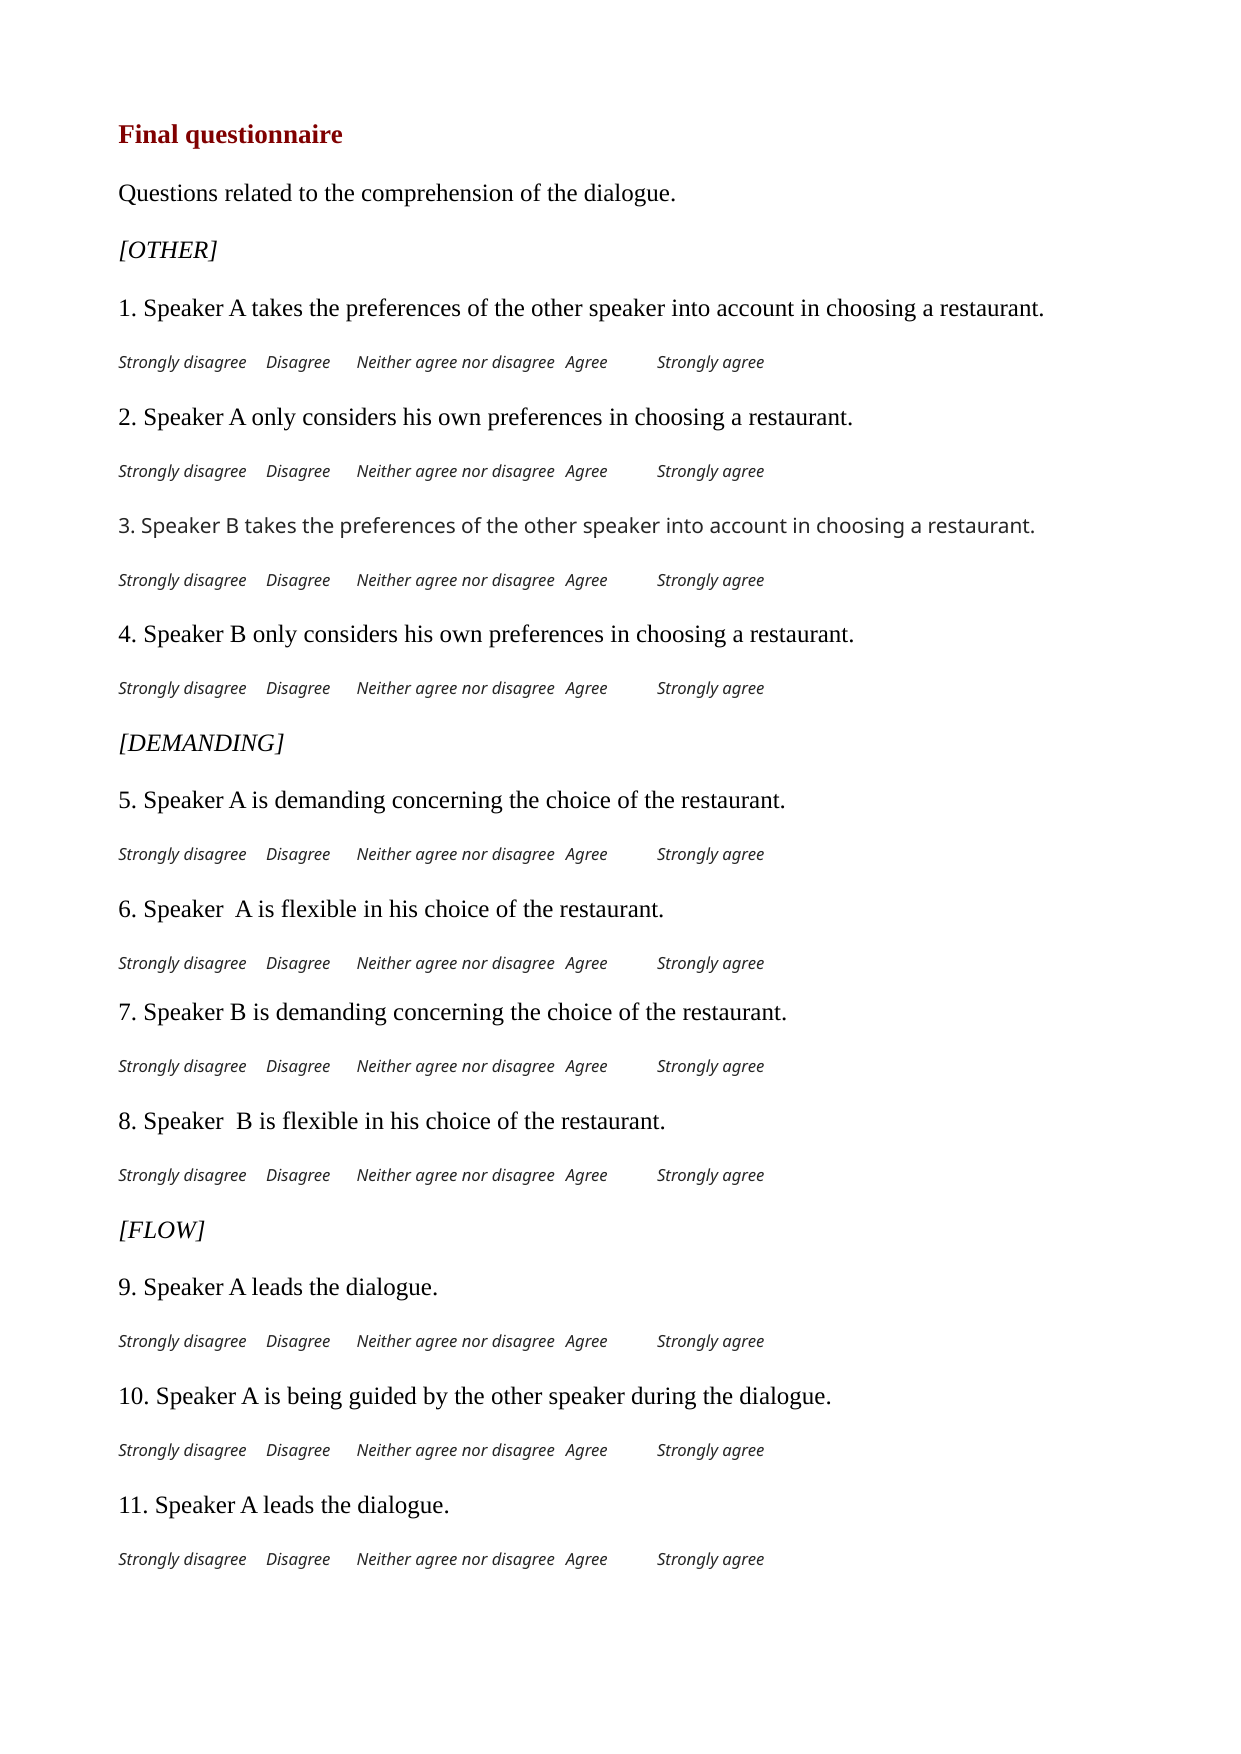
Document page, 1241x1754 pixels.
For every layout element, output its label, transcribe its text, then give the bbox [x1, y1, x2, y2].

text Strongly disagree Disagree Neither agree nor disagree Agree Strongly agree [118, 1163, 1122, 1186]
text 10. Speaker A is being guided by the other speaker during the dialogue. [118, 1381, 1122, 1410]
text Strongly disagree Disagree Neither agree nor disagree Agree Strongly agree [118, 351, 1122, 373]
text 4. Speaker B only considers his own preferences in choosing a restaurant. [118, 619, 1122, 648]
text 11. Speaker A leads the dialogue. [118, 1490, 1122, 1519]
text Strongly disagree Disagree Neither agree nor disagree Agree Strongly agree [118, 952, 1122, 974]
text [FLOW] [118, 1215, 1122, 1244]
text Strongly disagree Disagree Neither agree nor disagree Agree Strongly agree [118, 843, 1122, 866]
text Strongly disagree Disagree Neither agree nor disagree Agree Strongly agree [118, 1547, 1122, 1570]
text Strongly disagree Disagree Neither agree nor disagree Agree Strongly agree [118, 568, 1122, 591]
text 7. Speaker B is demanding concerning the choice of the restaurant. [118, 997, 1122, 1026]
text Final questionnaire [118, 118, 1122, 149]
text 1. Speaker A takes the preferences of the other speaker into account in choosing a restaurant. [118, 293, 1122, 322]
text 6. Speaker A is flexible in his choice of the restaurant. [118, 894, 1122, 923]
text Strongly disagree Disagree Neither agree nor disagree Agree Strongly agree [118, 1438, 1122, 1461]
text 5. Speaker A is demanding concerning the choice of the restaurant. [118, 785, 1122, 814]
text Strongly disagree Disagree Neither agree nor disagree Agree Strongly agree [118, 459, 1122, 482]
text 9. Speaker A leads the dialogue. [118, 1272, 1122, 1301]
text Questions related to the comprehension of the dialogue. [118, 178, 1122, 207]
text [DEMANDING] [118, 728, 1122, 785]
text 8. Speaker B is flexible in his choice of the restaurant. [118, 1106, 1122, 1135]
text Strongly disagree Disagree Neither agree nor disagree Agree Strongly agree [118, 1330, 1122, 1353]
text Strongly disagree Disagree Neither agree nor disagree Agree Strongly agree [118, 677, 1122, 699]
text 3. Speaker B takes the preferences of the other speaker into account in choosing a restaurant. [118, 511, 1122, 539]
text Strongly disagree Disagree Neither agree nor disagree Agree Strongly agree [118, 1055, 1122, 1077]
text [OTHER] [118, 236, 1122, 264]
text 2. Speaker A only considers his own preferences in choosing a restaurant. [118, 402, 1122, 431]
